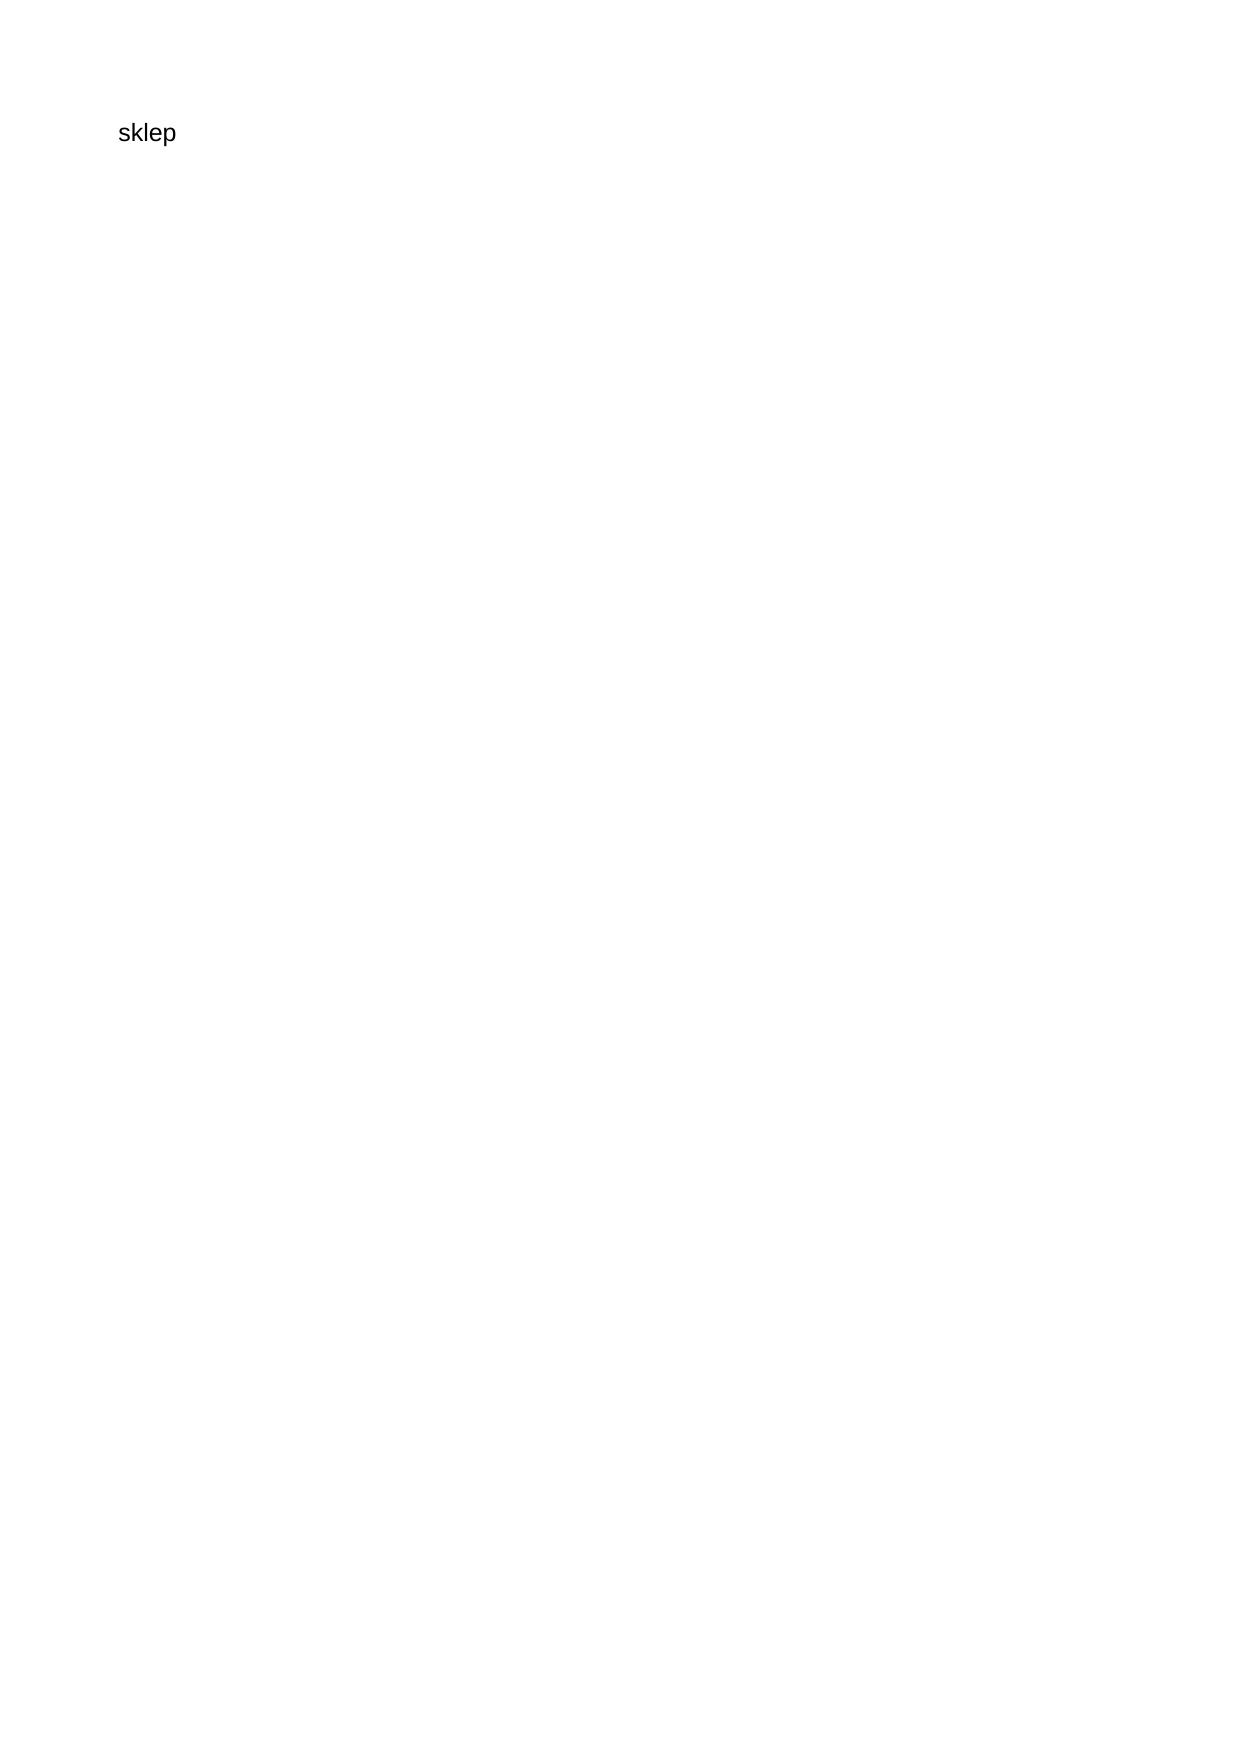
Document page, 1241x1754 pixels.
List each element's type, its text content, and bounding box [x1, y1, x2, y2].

text sklep [118, 118, 1122, 147]
